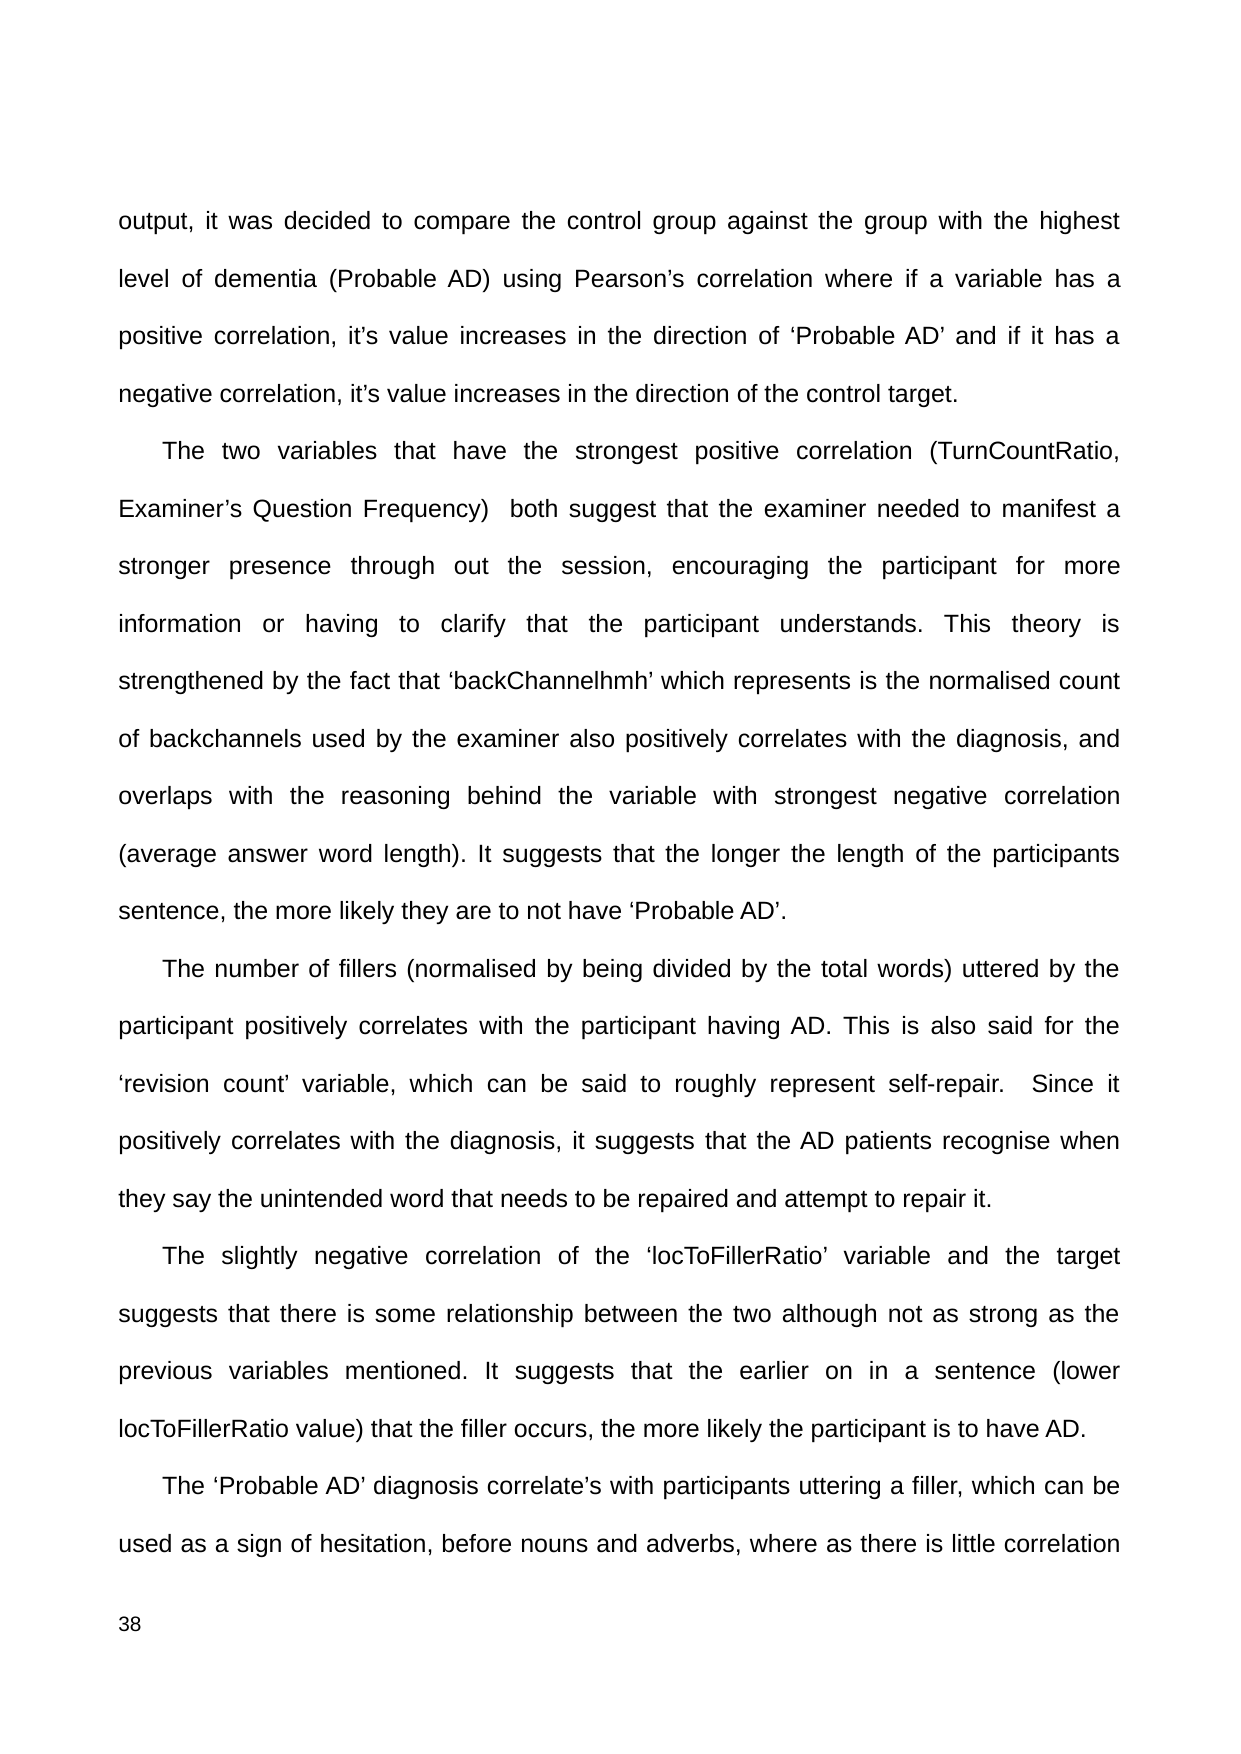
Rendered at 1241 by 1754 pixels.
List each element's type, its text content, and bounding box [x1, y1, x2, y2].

text The number of fillers (normalised by being divided by the total words) uttered by the participant positively correlates with the participant having AD. This is also said for the ‘revision count’ variable, which can be said to roughly represent self-repair. Since it positively correlates with the diagnosis, it suggests that the AD patients recognise when they say the unintended word that needs to be repaired and attempt to repair it. [118, 954, 1122, 1212]
text The two variables that have the strongest positive correlation (TurnCountRatio, Examiner’s Question Frequency) both suggest that the examiner needed to manifest a stronger presence through out the session, encouraging the participant for more information or having to clarify that the participant understands. This theory is strengthened by the fact that ‘backChannelhmh’ which represents is the normalised count of backchannels used by the examiner also positively correlates with the diagnosis, and overlaps with the reasoning behind the variable with strongest negative correlation (average answer word length). It suggests that the longer the length of the participants sentence, the more likely they are to not have ‘Probable AD’. [118, 436, 1122, 925]
text output, it was decided to compare the control group against the group with the highest level of dementia (Probable AD) using Pearson’s correlation where if a variable has a positive correlation, it’s value increases in the direction of ‘Probable AD’ and if it has a negative correlation, it’s value increases in the direction of the control target. [118, 206, 1122, 407]
text The slightly negative correlation of the ‘locToFillerRatio’ variable and the target suggests that there is some relationship between the two although not as strong as the previous variables mentioned. It suggests that the earlier on in a sentence (lower locToFillerRatio value) that the filler occurs, the more likely the participant is to have AD. [118, 1241, 1122, 1442]
text The ‘Probable AD’ diagnosis correlate’s with participants uttering a filler, which can be used as a sign of hesitation, before nouns and adverbs, where as there is little correlation [118, 1471, 1122, 1557]
